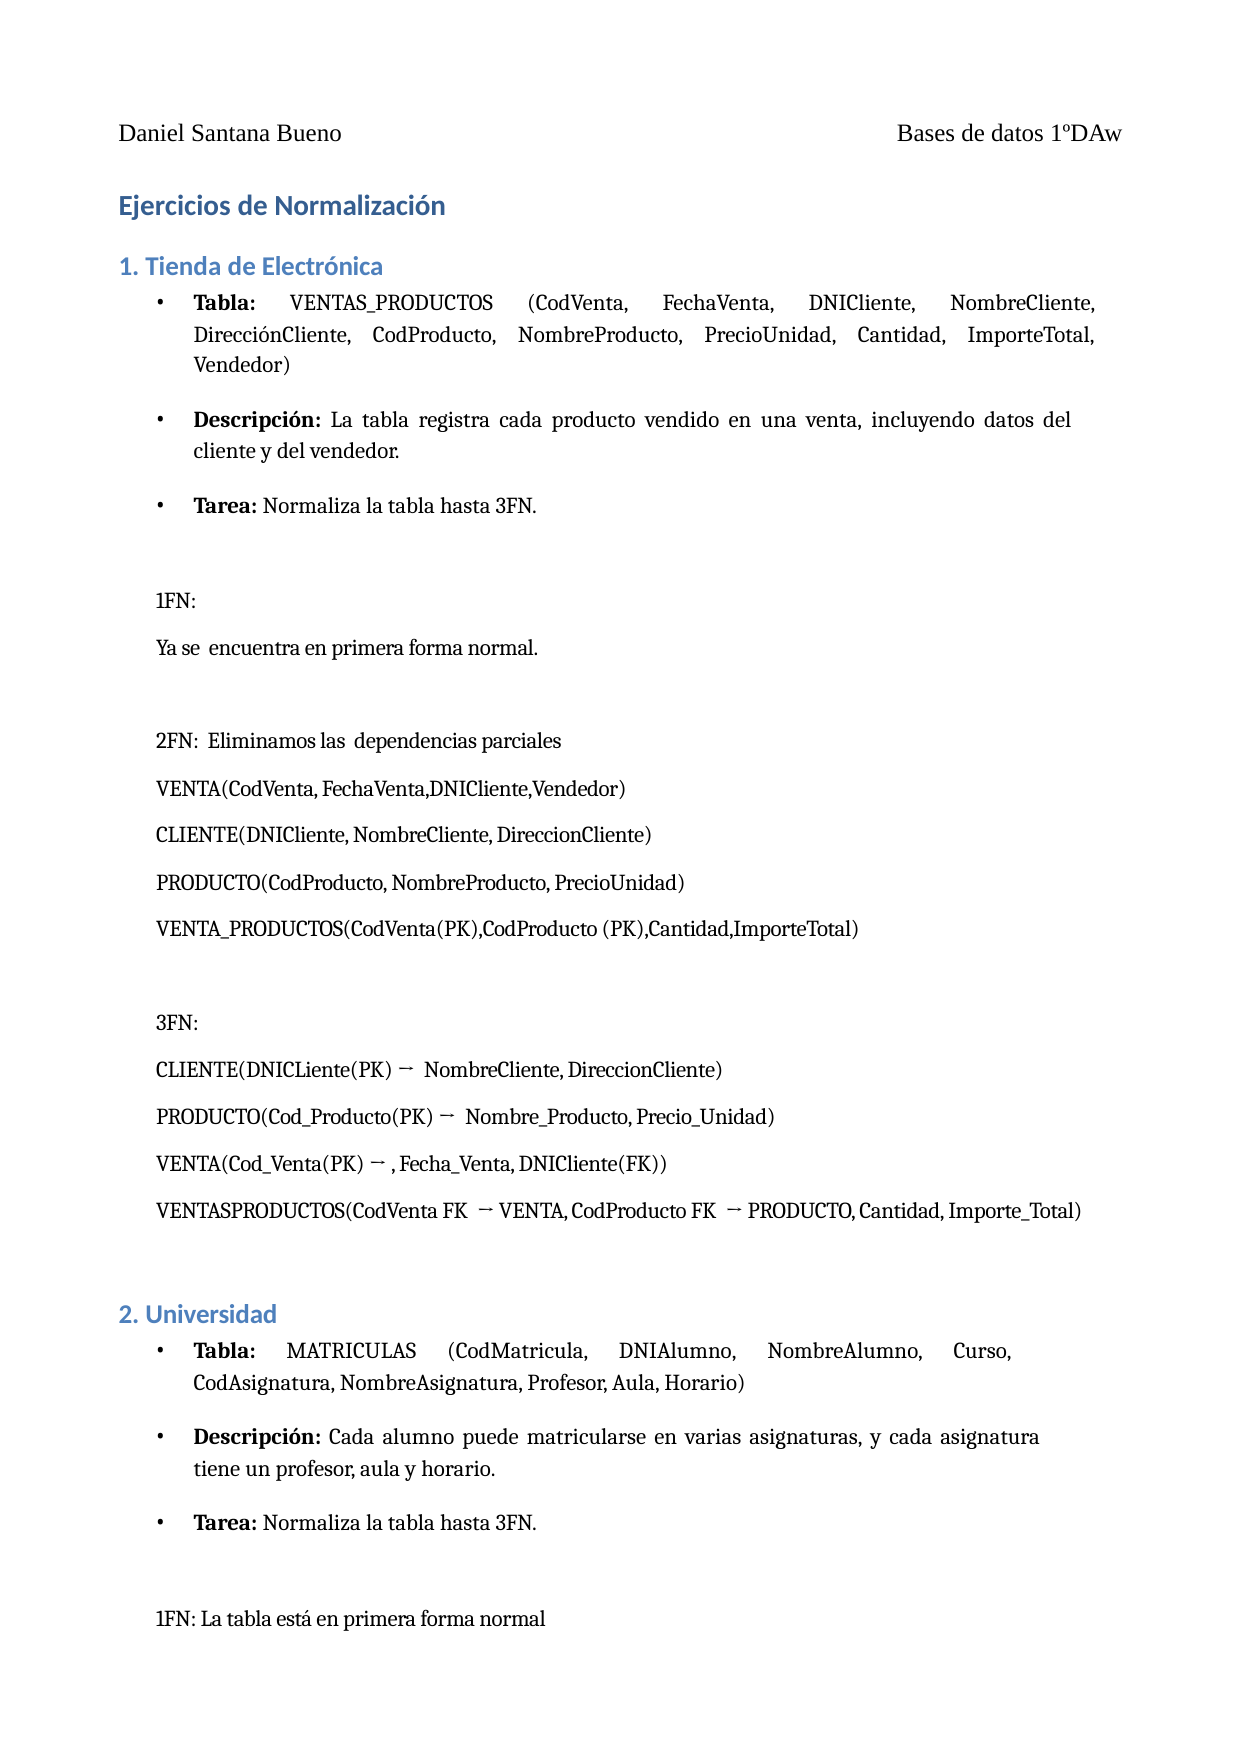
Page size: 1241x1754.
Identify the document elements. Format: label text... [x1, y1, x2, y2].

title Ejercicios de Normalización [118, 187, 1122, 223]
list PRODUCTO(Cod_Producto(PK) → Nombre_Producto, Precio_Unidad) [156, 1104, 1122, 1131]
subtitle Universidad [118, 1297, 1122, 1330]
list VENTA_PRODUCTOS(CodVenta(PK),CodProducto (PK),Cantidad,ImporteTotal) [156, 916, 1122, 943]
list Descripción: La tabla registra cada producto vendido en una venta, incluyendo datos del cliente y del vendedor. [156, 403, 1071, 464]
list 1FN: La tabla está en primera forma normal [156, 1605, 1122, 1632]
list Tabla: MATRICULAS (CodMatricula, DNIAlumno, NombreAlumno, Curso, CodAsignatura, NombreAsignatura, Profesor, Aula, Horario) [156, 1334, 1011, 1396]
list CLIENTE(DNICliente, NombreCliente, DireccionCliente) [156, 822, 1122, 849]
list 2FN: Eliminamos las dependencias parciales [156, 728, 1122, 755]
list PRODUCTO(CodProducto, NombreProducto, PrecioUnidad) [156, 869, 1122, 896]
list Descripción: Cada alumno puede matricularse en varias asignaturas, y cada asignatura tiene un profesor, aula y horario. [156, 1420, 1040, 1482]
list CLIENTE(DNICLiente(PK) → NombreCliente, DireccionCliente) [156, 1057, 1122, 1083]
list Tarea: Normaliza la tabla hasta 3FN. [156, 1506, 1122, 1537]
list VENTA(CodVenta, FechaVenta,DNICliente,Vendedor) [156, 775, 1122, 802]
list Tabla: VENTAS_PRODUCTOS (CodVenta, FechaVenta, DNICliente, NombreCliente, DirecciónCliente, CodProducto, NombreProducto, PrecioUnidad, Cantidad, ImporteTotal, Vendedor) [156, 286, 1095, 378]
list Tarea: Normaliza la tabla hasta 3FN. [156, 488, 1122, 520]
subtitle Tienda de Electrónica [118, 249, 1122, 282]
list VENTASPRODUCTOS(CodVenta FK → VENTA, CodProducto FK → PRODUCTO, Cantidad, Importe_Total) [156, 1198, 1122, 1224]
list 3FN: [156, 1010, 1122, 1037]
list Ya se encuentra en primera forma normal. [156, 634, 1122, 661]
list 1FN: [156, 587, 1122, 614]
list VENTA(Cod_Venta(PK) → , Fecha_Venta, DNICliente(FK)) [156, 1151, 1122, 1177]
